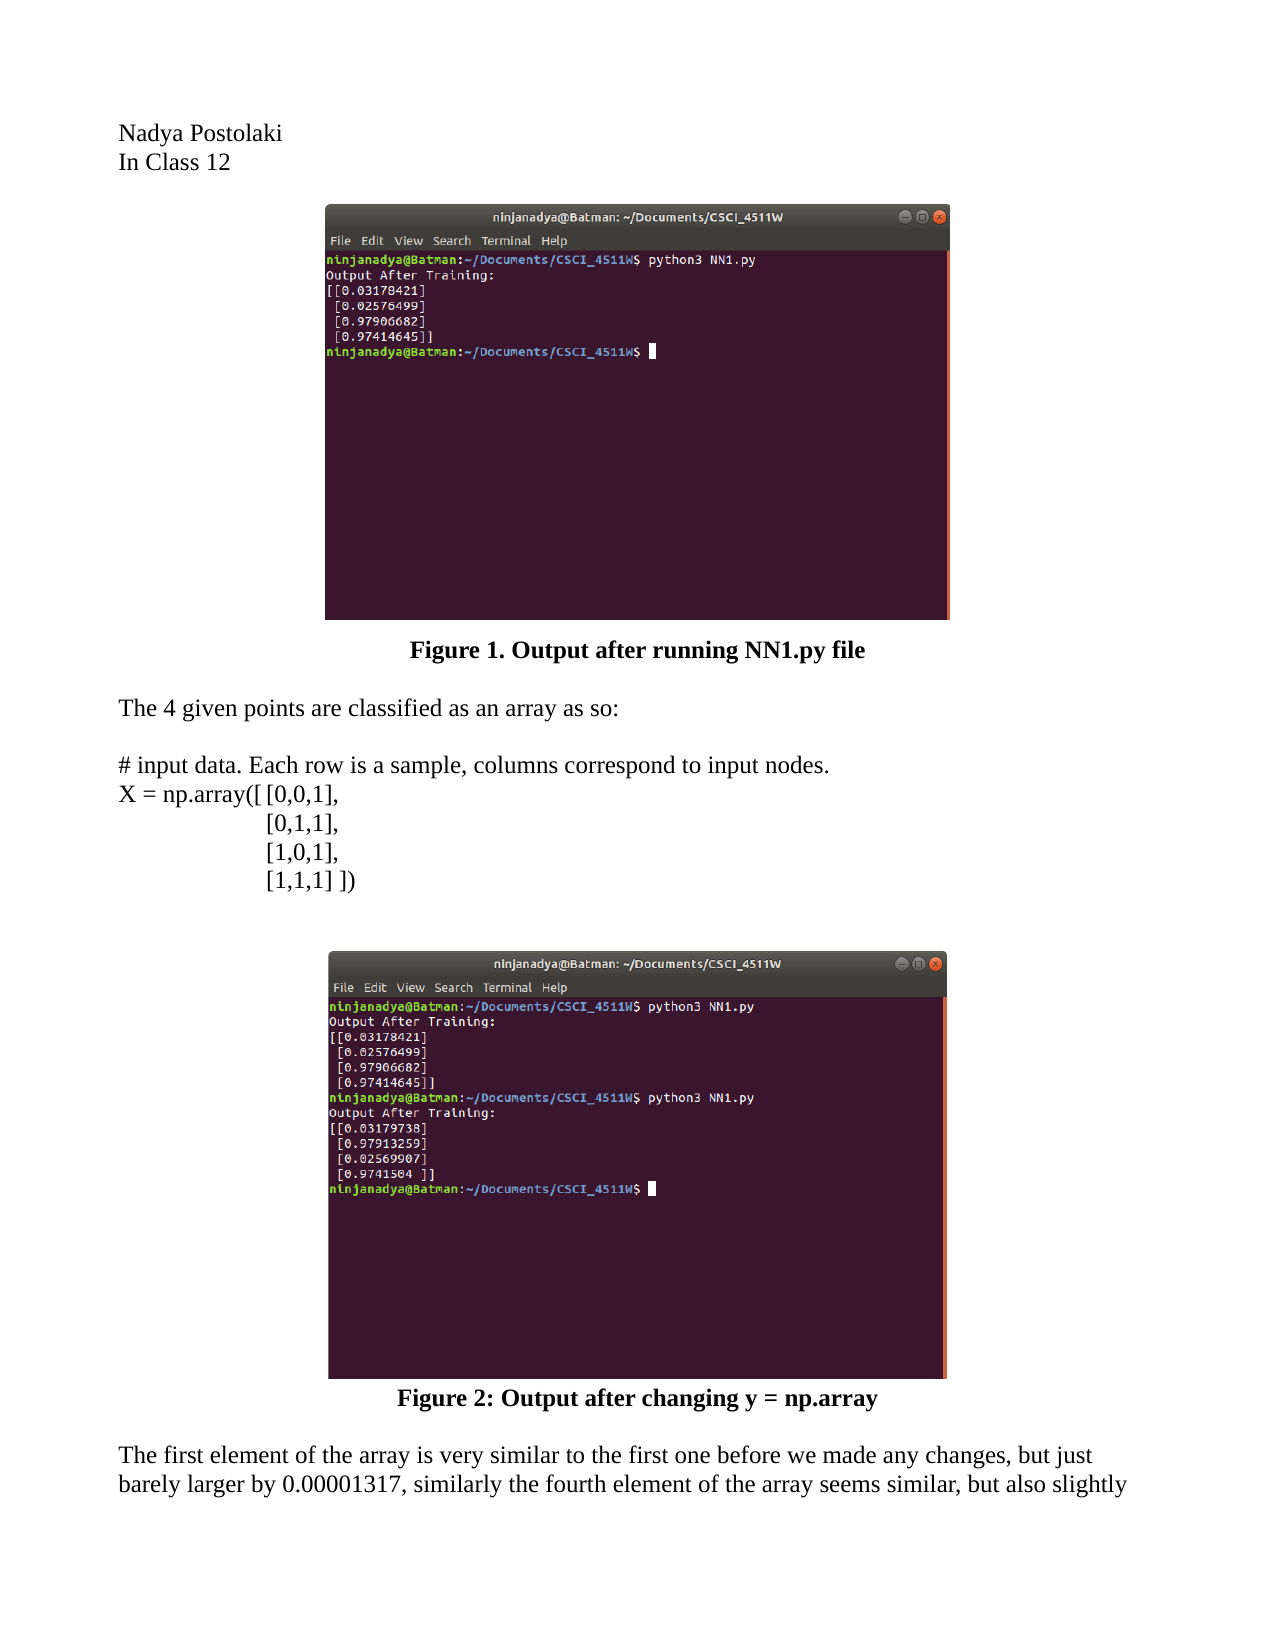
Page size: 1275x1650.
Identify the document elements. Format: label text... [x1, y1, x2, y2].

text # input data. Each row is a sample, columns correspond to input nodes. [118, 751, 1157, 779]
text Figure 2: Output after changing y = np.array [118, 1383, 1157, 1412]
text [1,1,1] ]) [118, 866, 1157, 894]
text In Class 12 [118, 147, 1157, 176]
text [0,1,1], [118, 808, 1157, 837]
text Figure 1. Output after running NN1.py file [118, 636, 1157, 664]
picture [328, 951, 947, 1379]
text The first element of the array is very similar to the first one before we made any changes, but just barely larger by 0.00001317, similarly the fourth element of the array seems similar, but also slightly [118, 1441, 1157, 1498]
text X = np.array([ [0,0,1], [118, 779, 1157, 808]
text Nadya Postolaki [118, 118, 1157, 147]
picture [325, 204, 950, 620]
text The 4 given points are classified as an array as so: [118, 693, 1157, 722]
text [1,0,1], [118, 837, 1157, 866]
